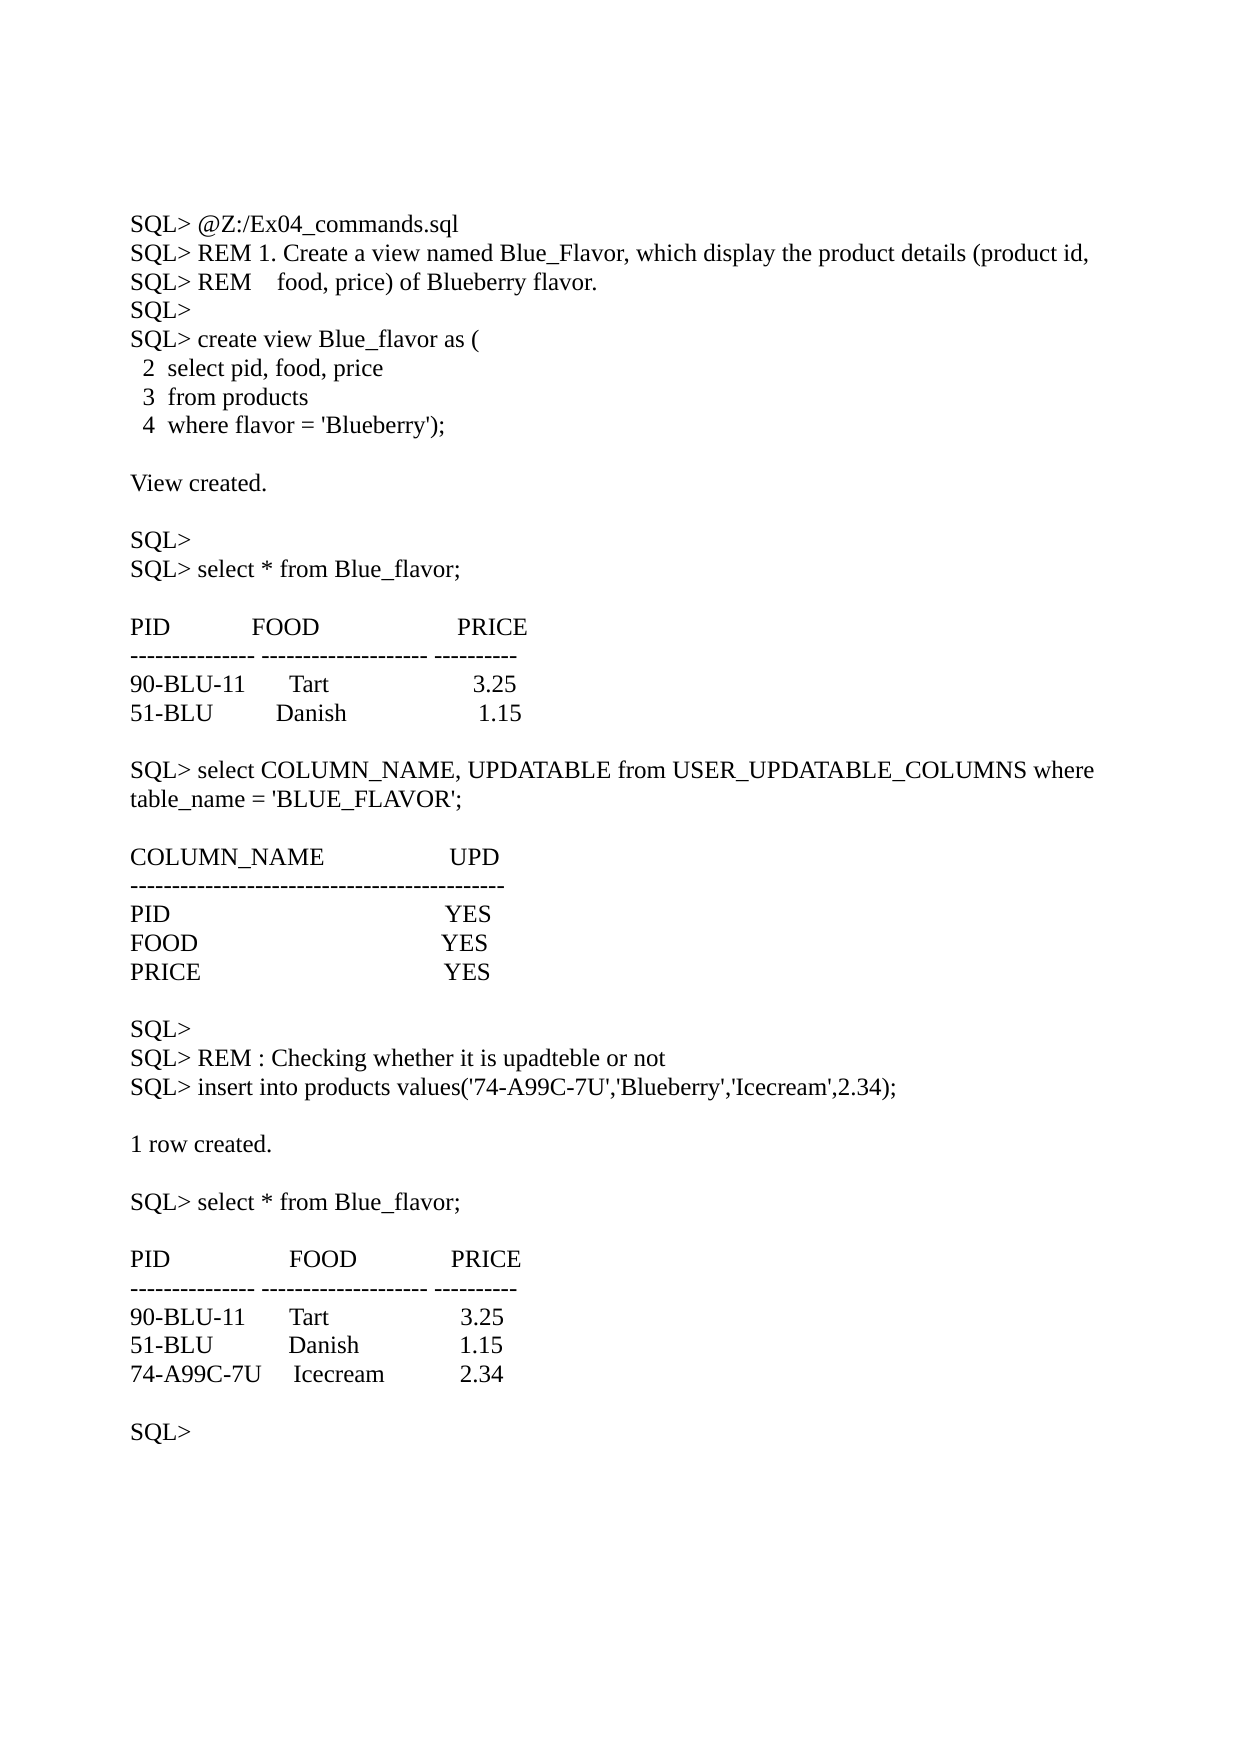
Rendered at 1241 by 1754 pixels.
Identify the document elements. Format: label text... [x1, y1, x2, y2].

text SQL> select COLUMN_NAME, UPDATABLE from USER_UPDATABLE_COLUMNS where table_name = 'BLUE_FLAVOR'; [130, 756, 1122, 813]
text PRICE YES [130, 957, 1122, 986]
text SQL> REM 1. Create a view named Blue_Flavor, which display the product details (product id, [130, 238, 1122, 267]
text SQL> select * from Blue_flavor; [130, 554, 1122, 583]
text --------------- -------------------- ---------- [130, 1273, 1122, 1302]
text SQL> [130, 1014, 1122, 1043]
text 2 select pid, food, price [130, 353, 1122, 382]
text --------------------------------------------- [130, 871, 1122, 899]
text --------------- -------------------- ---------- [130, 641, 1122, 669]
text View created. [130, 468, 1122, 497]
text SQL> REM food, price) of Blueberry flavor. [130, 267, 1122, 296]
text SQL> [130, 1417, 1122, 1446]
text SQL> select * from Blue_flavor; [130, 1187, 1122, 1216]
text SQL> @Z:/Ex04_commands.sql [130, 209, 1122, 238]
text PID FOOD PRICE [130, 1244, 1122, 1273]
text PID FOOD PRICE [130, 612, 1122, 641]
text 3 from products [130, 382, 1122, 411]
text 90-BLU-11 Tart 3.25 [130, 1302, 1122, 1331]
text 51-BLU Danish 1.15 [130, 1331, 1122, 1359]
text SQL> [130, 296, 1122, 324]
text SQL> create view Blue_flavor as ( [130, 324, 1122, 353]
text COLUMN_NAME UPD [130, 842, 1122, 871]
text 90-BLU-11 Tart 3.25 [130, 669, 1122, 698]
text FOOD YES [130, 928, 1122, 957]
text 4 where flavor = 'Blueberry'); [130, 411, 1122, 439]
text SQL> [130, 526, 1122, 554]
text 51-BLU Danish 1.15 [130, 698, 1122, 727]
text SQL> insert into products values('74-A99C-7U','Blueberry','Icecream',2.34); [130, 1072, 1122, 1101]
text SQL> REM : Checking whether it is upadteble or not [130, 1043, 1122, 1072]
text PID YES [130, 899, 1122, 928]
text 74-A99C-7U Icecream 2.34 [130, 1359, 1122, 1388]
text 1 row created. [130, 1129, 1122, 1158]
